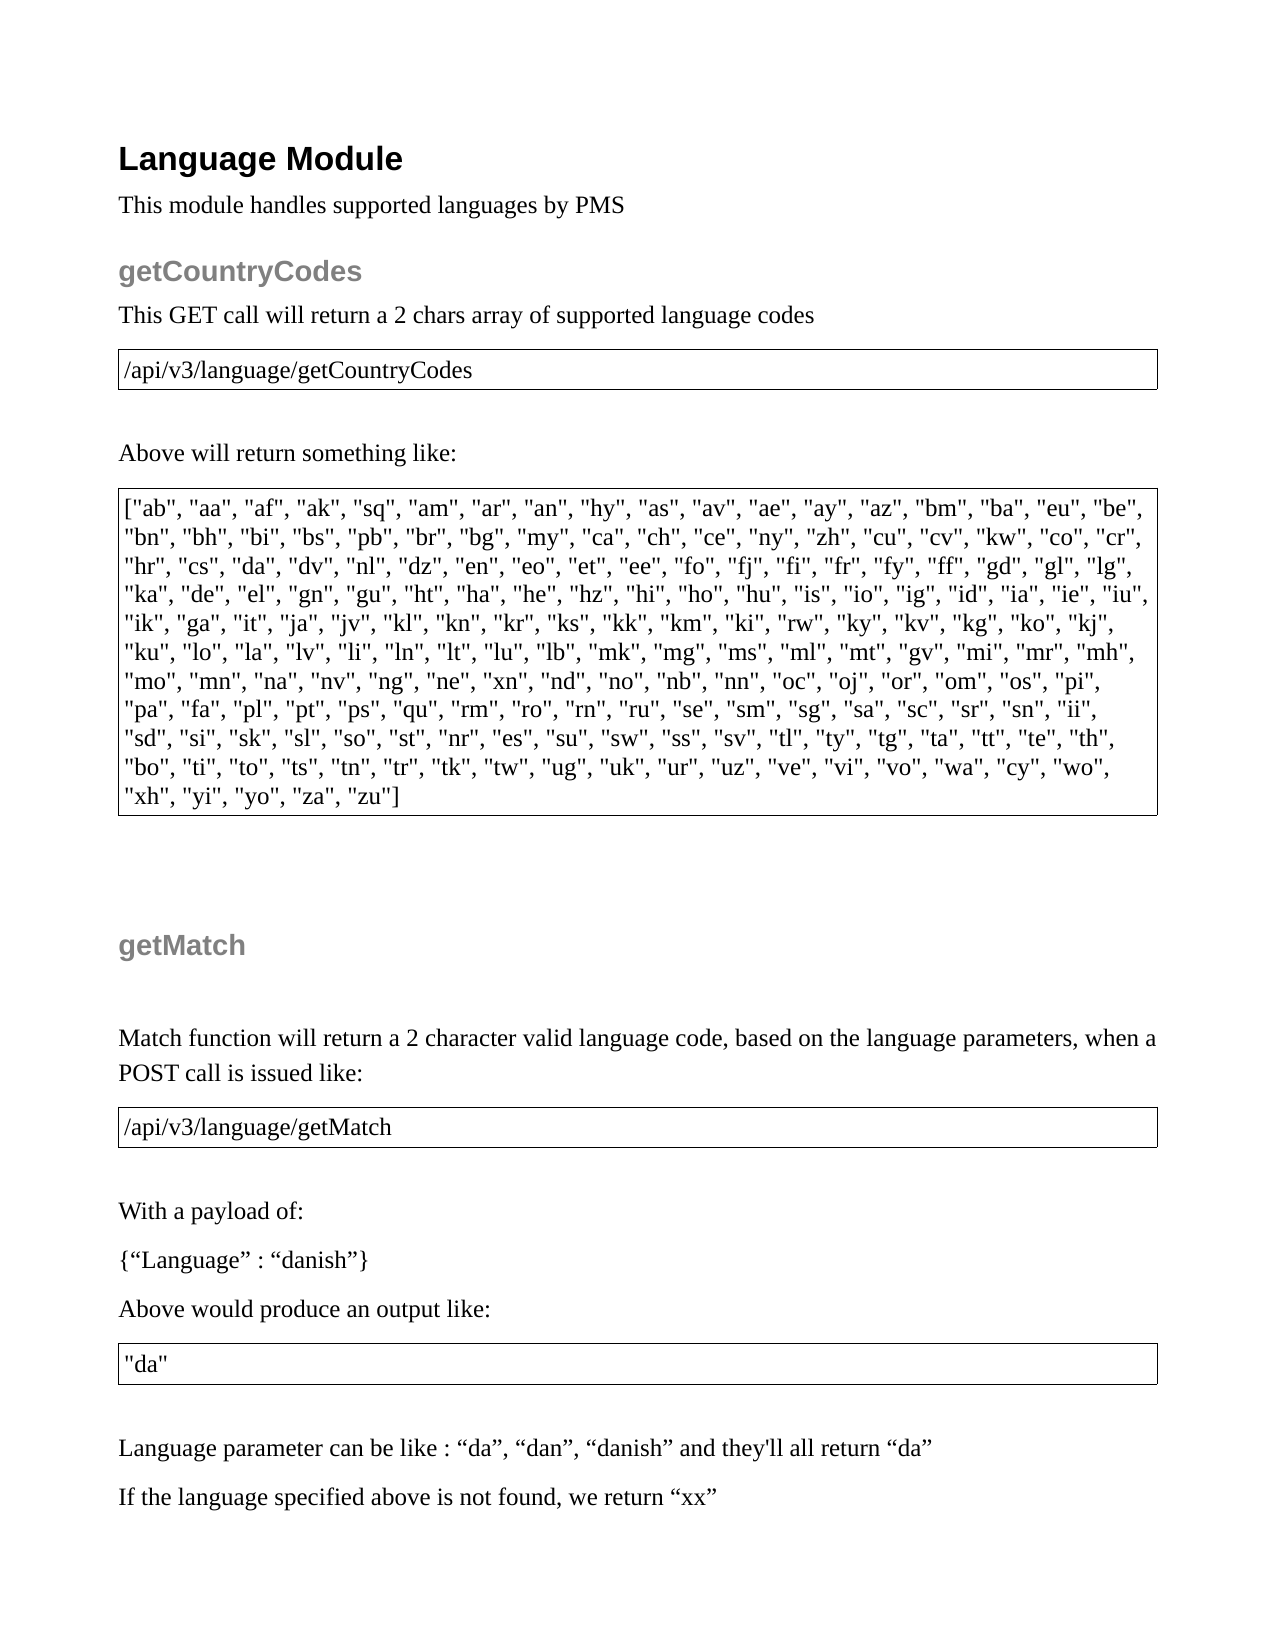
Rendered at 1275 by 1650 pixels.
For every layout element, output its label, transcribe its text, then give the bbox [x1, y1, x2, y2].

subtitle getCountryCodes [118, 254, 1157, 287]
text If the language specified above is not found, we return “xx” [118, 1482, 1157, 1511]
table_header /api/v3/language/getCountryCodes [119, 350, 1157, 389]
text Above will return something like: [118, 438, 1157, 467]
text Match function will return a 2 character valid language code, based on the language parameters, when a POST call is issued like: [118, 1023, 1157, 1086]
table_header "da" [119, 1344, 1157, 1384]
text This GET call will return a 2 chars array of supported language codes [118, 300, 1157, 328]
text Above would produce an output like: [118, 1294, 1157, 1323]
text {“Language” : “danish”} [118, 1245, 1157, 1274]
table_header ["ab", "aa", "af", "ak", "sq", "am", "ar", "an", "hy", "as", "av", "ae", "ay", "az", "bm", "ba", "eu", "be", "bn", "bh", "bi", "bs", "pb", "br", "bg", "my", "ca", "ch", "ce", "ny", "zh", "cu", "cv", "kw", "co", "cr", "hr", "cs", "da", "dv", "nl", "dz", "en", "eo", "et", "ee", "fo", "fj", "fi", "fr", "fy", "ff", "gd", "gl", "lg", "ka", "de", "el", "gn", "gu", "ht", "ha", "he", "hz", "hi", "ho", "hu", "is", "io", "ig", "id", "ia", "ie", "iu", "ik", "ga", "it", "ja", "jv", "kl", "kn", "kr", "ks", "kk", "km", "ki", "rw", "ky", "kv", "kg", "ko", "kj", "ku", "lo", "la", "lv", "li", "ln", "lt", "lu", "lb", "mk", "mg", "ms", "ml", "mt", "gv", "mi", "mr", "mh", "mo", "mn", "na", "nv", "ng", "ne", "xn", "nd", "no", "nb", "nn", "oc", "oj", "or", "om", "os", "pi", "pa", "fa", "pl", "pt", "ps", "qu", "rm", "ro", "rn", "ru", "se", "sm", "sg", "sa", "sc", "sr", "sn", "ii", "sd", "si", "sk", "sl", "so", "st", "nr", "es", "su", "sw", "ss", "sv", "tl", "ty", "tg", "ta", "tt", "te", "th", "bo", "ti", "to", "ts", "tn", "tr", "tk", "tw", "ug", "uk", "ur", "uz", "ve", "vi", "vo", "wa", "cy", "wo", "xh", "yi", "yo", "za", "zu"] [119, 489, 1157, 815]
text With a payload of: [118, 1196, 1157, 1225]
text Language parameter can be like : “da”, “dan”, “danish” and they'll all return “da” [118, 1433, 1157, 1462]
subtitle Language Module [118, 139, 1157, 178]
text This module handles supported languages by PMS [118, 190, 1157, 219]
subtitle getMatch [118, 928, 1157, 962]
table_header /api/v3/language/getMatch [119, 1108, 1157, 1147]
